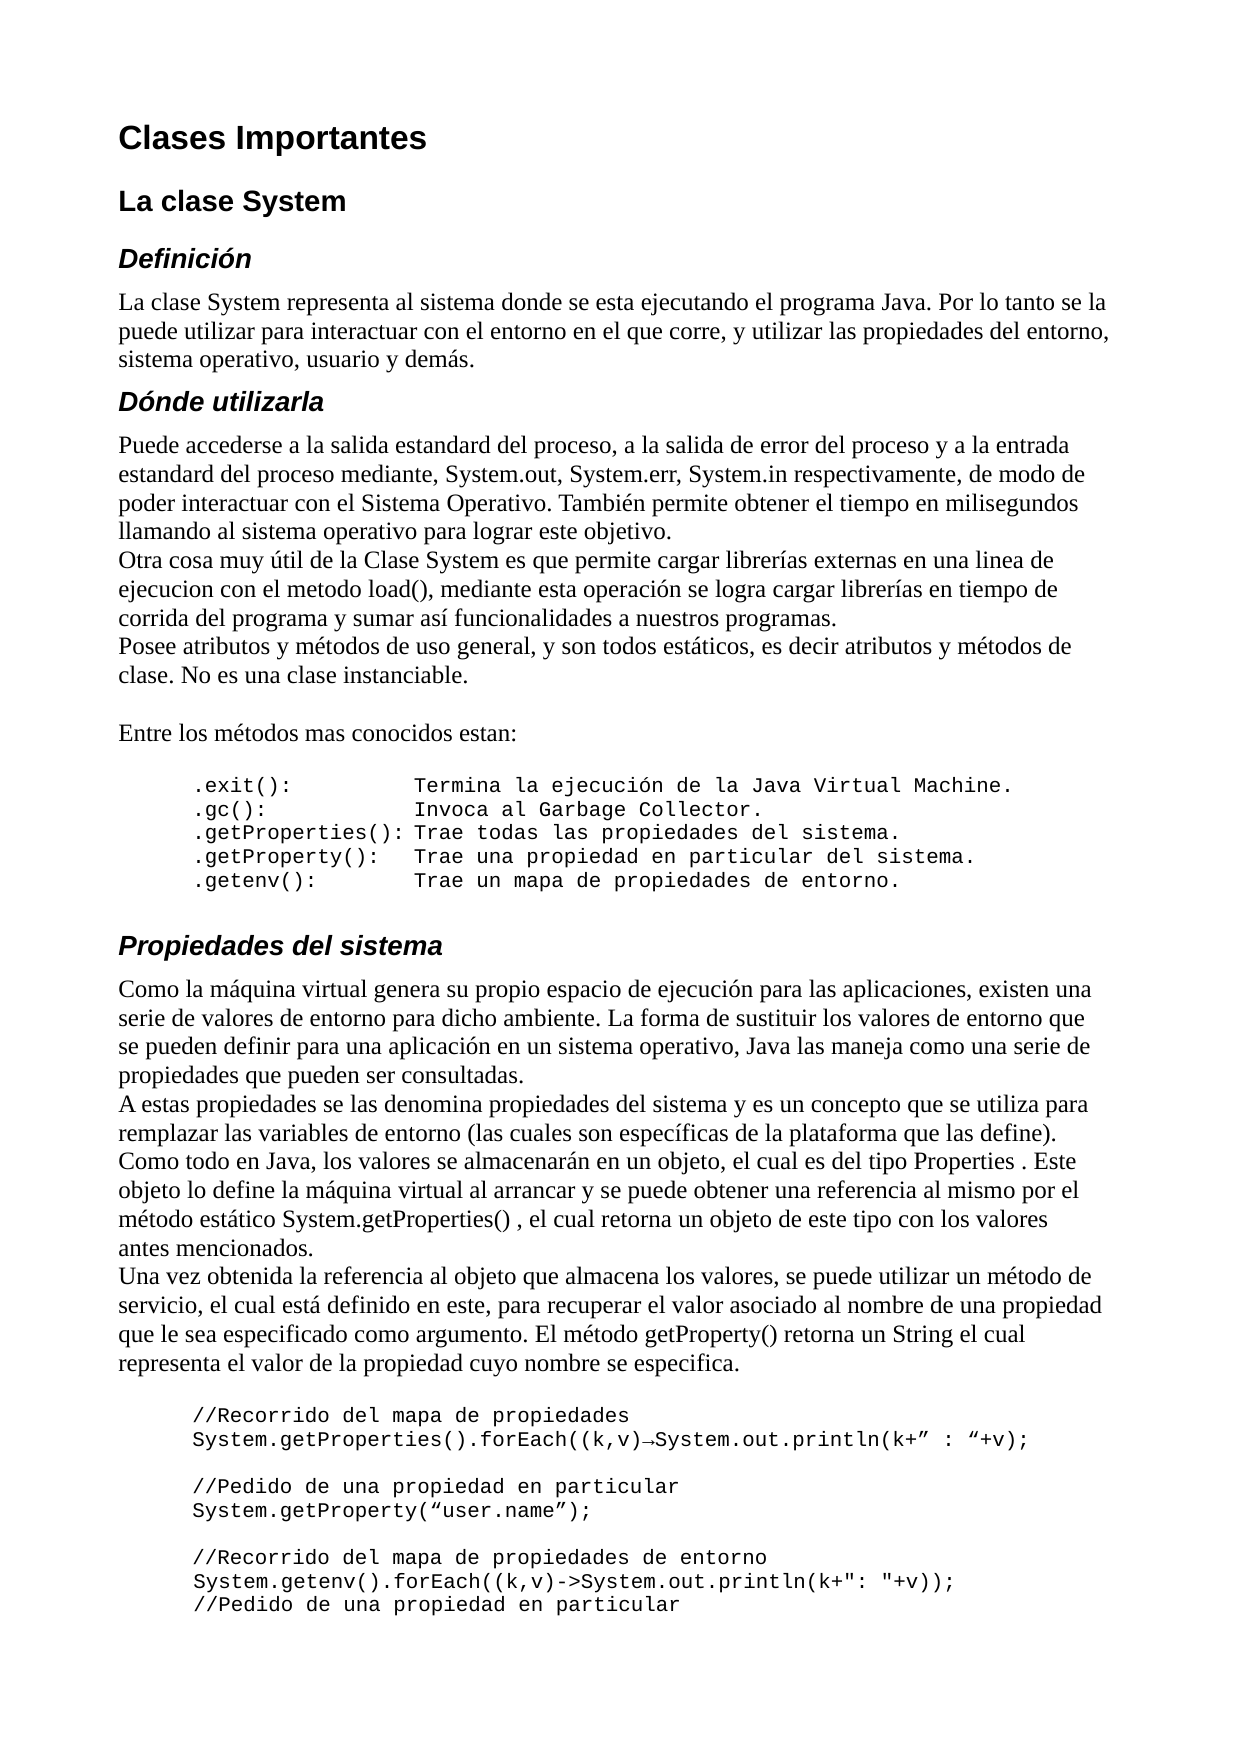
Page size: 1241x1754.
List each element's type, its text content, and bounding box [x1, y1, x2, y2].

subtitle Propiedades del sistema [118, 929, 1122, 961]
text Posee atributos y métodos de uso general, y son todos estáticos, es decir atributos y métodos de clase. No es una clase instanciable. [118, 631, 1122, 689]
text La clase System representa al sistema donde se esta ejecutando el programa Java. Por lo tanto se la puede utilizar para interactuar con el entorno en el que corre, y utilizar las propiedades del entorno, sistema operativo, usuario y demás. [118, 287, 1122, 373]
text .getProperty(): Trae una propiedad en particular del sistema. [118, 846, 1122, 870]
subtitle La clase System [118, 184, 1122, 218]
subtitle Clases Importantes [118, 118, 1122, 157]
text //Pedido de una propiedad en particular [118, 1594, 1122, 1618]
text .getenv(): Trae un mapa de propiedades de entorno. [118, 870, 1122, 893]
text Puede accederse a la salida estandard del proceso, a la salida de error del proceso y a la entrada estandard del proceso mediante, System.out, System.err, System.in respectivamente, de modo de poder interactuar con el Sistema Operativo. También permite obtener el tiempo en milisegundos llamando al sistema operativo para lograr este objetivo. [118, 430, 1122, 545]
text .getProperties(): Trae todas las propiedades del sistema. [118, 822, 1122, 846]
text A estas propiedades se las denomina propiedades del sistema y es un concepto que se utiliza para [118, 1089, 1122, 1118]
text método estático System.getProperties() , el cual retorna un objeto de este tipo con los valores [118, 1204, 1122, 1233]
text propiedades que pueden ser consultadas. [118, 1060, 1122, 1089]
text System.getenv().forEach((k,v)->System.out.println(k+": "+v)); [118, 1571, 1122, 1594]
text objeto lo define la máquina virtual al arrancar y se puede obtener una referencia al mismo por el [118, 1175, 1122, 1204]
subtitle Dónde utilizarla [118, 386, 1122, 418]
subtitle Definición [118, 243, 1122, 274]
text //Recorrido del mapa de propiedades [118, 1405, 1122, 1429]
text .gc(): Invoca al Garbage Collector. [118, 799, 1122, 822]
text se pueden definir para una aplicación en un sistema operativo, Java las maneja como una serie de [118, 1031, 1122, 1060]
text System.getProperties().forEach((k,v)→System.out.println(k+” : “+v); [118, 1429, 1122, 1452]
text servicio, el cual está definido en este, para recuperar el valor asociado al nombre de una propiedad que le sea especificado como argumento. El método getProperty() retorna un String el cual representa el valor de la propiedad cuyo nombre se especifica. [118, 1290, 1122, 1376]
text //Pedido de una propiedad en particular [118, 1476, 1122, 1500]
text Una vez obtenida la referencia al objeto que almacena los valores, se puede utilizar un método de [118, 1261, 1122, 1290]
text remplazar las variables de entorno (las cuales son específicas de la plataforma que las define). [118, 1118, 1122, 1146]
text Otra cosa muy útil de la Clase System es que permite cargar librerías externas en una linea de ejecucion con el metodo load(), mediante esta operación se logra cargar librerías en tiempo de corrida del programa y sumar así funcionalidades a nuestros programas. [118, 545, 1122, 631]
text antes mencionados. [118, 1233, 1122, 1261]
text Entre los métodos mas conocidos estan: [118, 718, 1122, 746]
text //Recorrido del mapa de propiedades de entorno [118, 1547, 1122, 1571]
text Como todo en Java, los valores se almacenarán en un objeto, el cual es del tipo Properties . Este [118, 1146, 1122, 1175]
text System.getProperty(“user.name”); [118, 1500, 1122, 1523]
text serie de valores de entorno para dicho ambiente. La forma de sustituir los valores de entorno que [118, 1003, 1122, 1031]
text Como la máquina virtual genera su propio espacio de ejecución para las aplicaciones, existen una [118, 974, 1122, 1003]
text .exit(): Termina la ejecución de la Java Virtual Machine. [118, 775, 1122, 799]
